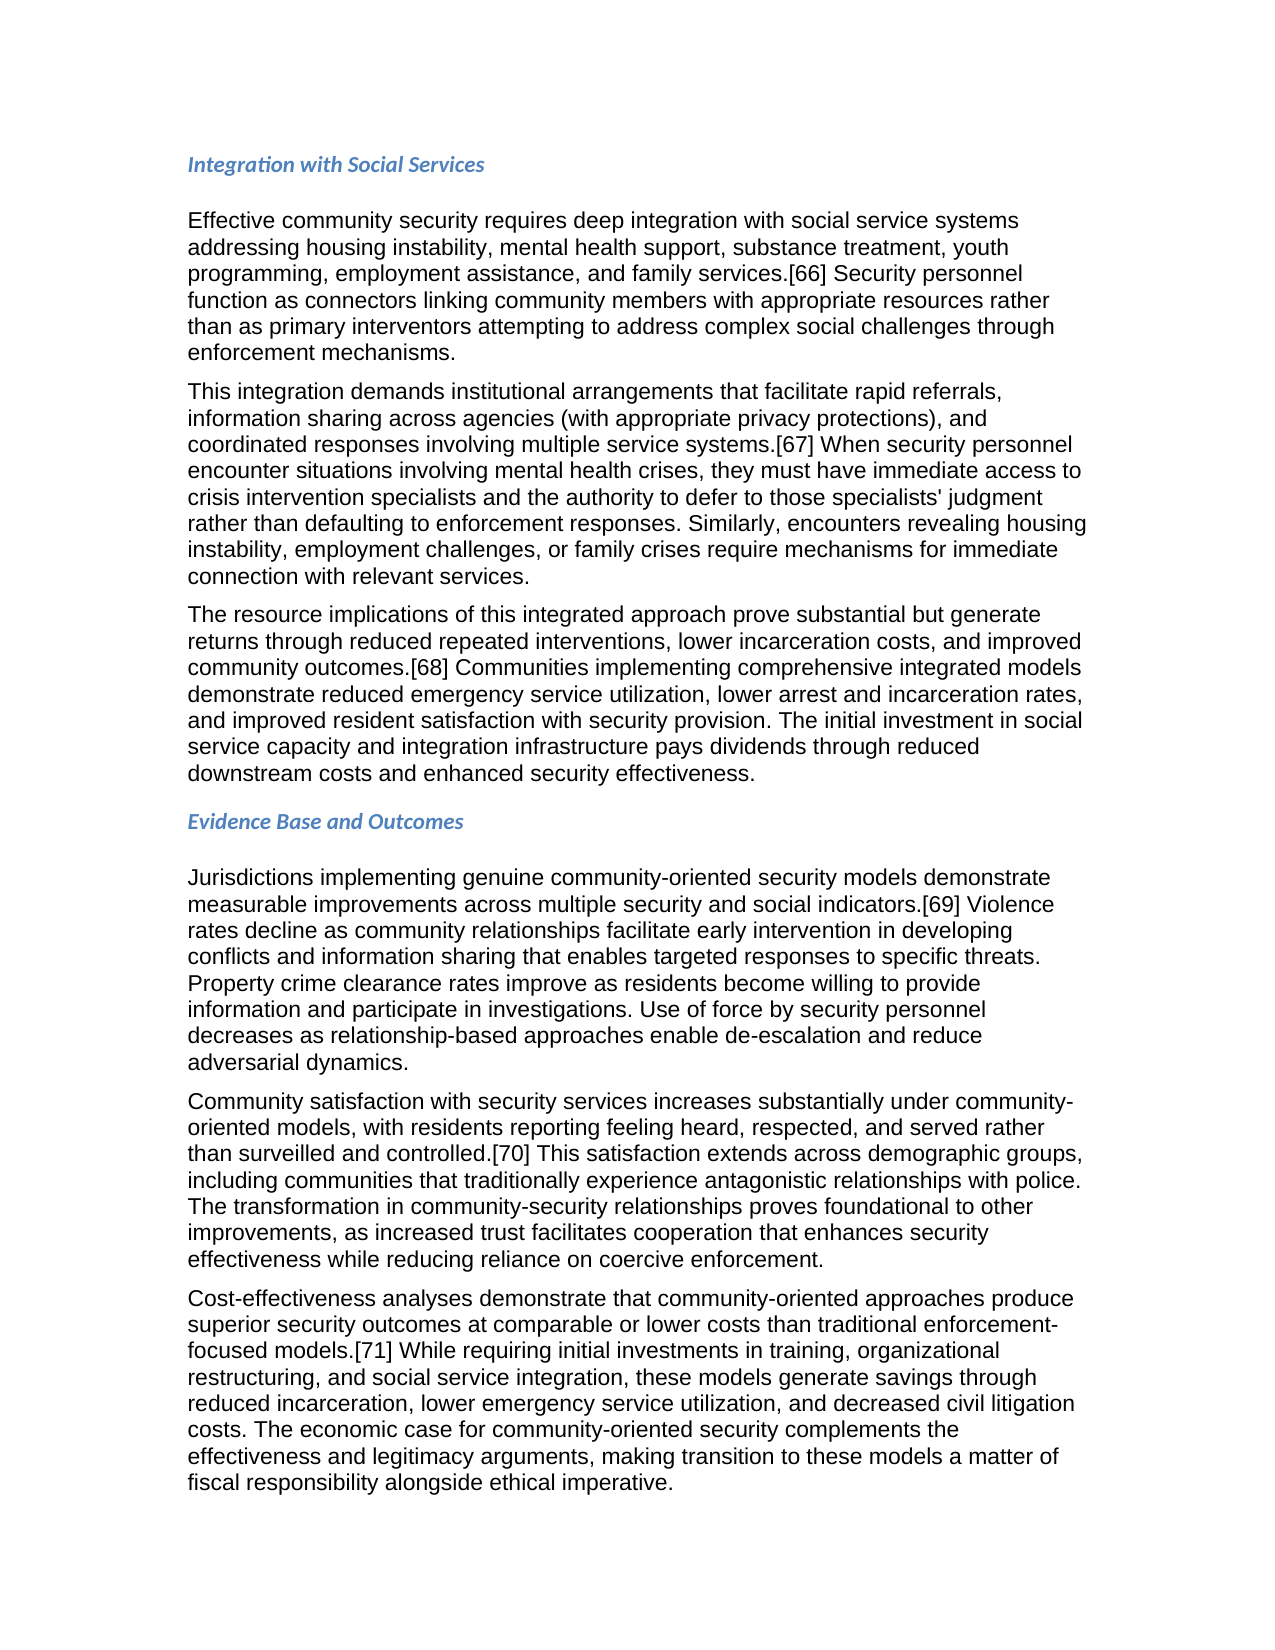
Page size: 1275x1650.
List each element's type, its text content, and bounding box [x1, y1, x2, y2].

text Effective community security requires deep integration with social service systems addressing housing instability, mental health support, substance treatment, youth programming, employment assistance, and family services.[66] Security personnel function as connectors linking community members with appropriate resources rather than as primary interventors attempting to address complex social challenges through enforcement mechanisms. [187, 207, 1087, 366]
text Community satisfaction with security services increases substantially under community-oriented models, with residents reporting feeling heard, respected, and served rather than surveilled and controlled.[70] This satisfaction extends across demographic groups, including communities that traditionally experience antagonistic relationships with police. The transformation in community-security relationships proves foundational to other improvements, as increased trust facilitates cooperation that enhances security effectiveness while reducing reliance on coercive enforcement. [187, 1088, 1087, 1272]
text Jurisdictions implementing genuine community-oriented security models demonstrate measurable improvements across multiple security and social indicators.[69] Violence rates decline as community relationships facilitate early intervention in developing conflicts and information sharing that enables targeted responses to specific threats. Property crime clearance rates improve as residents become willing to provide information and participate in investigations. Use of force by security personnel decreases as relationship-based approaches enable de-escalation and reduce adversarial dynamics. [187, 864, 1087, 1075]
subtitle Integration with Social Services [187, 150, 1087, 178]
subtitle Evidence Base and Outcomes [187, 807, 1087, 835]
text The resource implications of this integrated approach prove substantial but generate returns through reduced repeated interventions, lower incarceration costs, and improved community outcomes.[68] Communities implementing comprehensive integrated models demonstrate reduced emergency service utilization, lower arrest and incarceration rates, and improved resident satisfaction with security provision. The initial investment in social service capacity and integration infrastructure pays dividends through reduced downstream costs and enhanced security effectiveness. [187, 601, 1087, 786]
text Cost-effectiveness analyses demonstrate that community-oriented approaches produce superior security outcomes at comparable or lower costs than traditional enforcement-focused models.[71] While requiring initial investments in training, organizational restructuring, and social service integration, these models generate savings through reduced incarceration, lower emergency service utilization, and decreased civil litigation costs. The economic case for community-oriented security complements the effectiveness and legitimacy arguments, making transition to these models a matter of fiscal responsibility alongside ethical imperative. [187, 1284, 1087, 1495]
text This integration demands institutional arrangements that facilitate rapid referrals, information sharing across agencies (with appropriate privacy protections), and coordinated responses involving multiple service systems.[67] When security personnel encounter situations involving mental health crises, they must have immediate access to crisis intervention specialists and the authority to defer to those specialists' judgment rather than defaulting to enforcement responses. Similarly, encounters revealing housing instability, employment challenges, or family crises require mechanisms for immediate connection with relevant services. [187, 378, 1087, 589]
